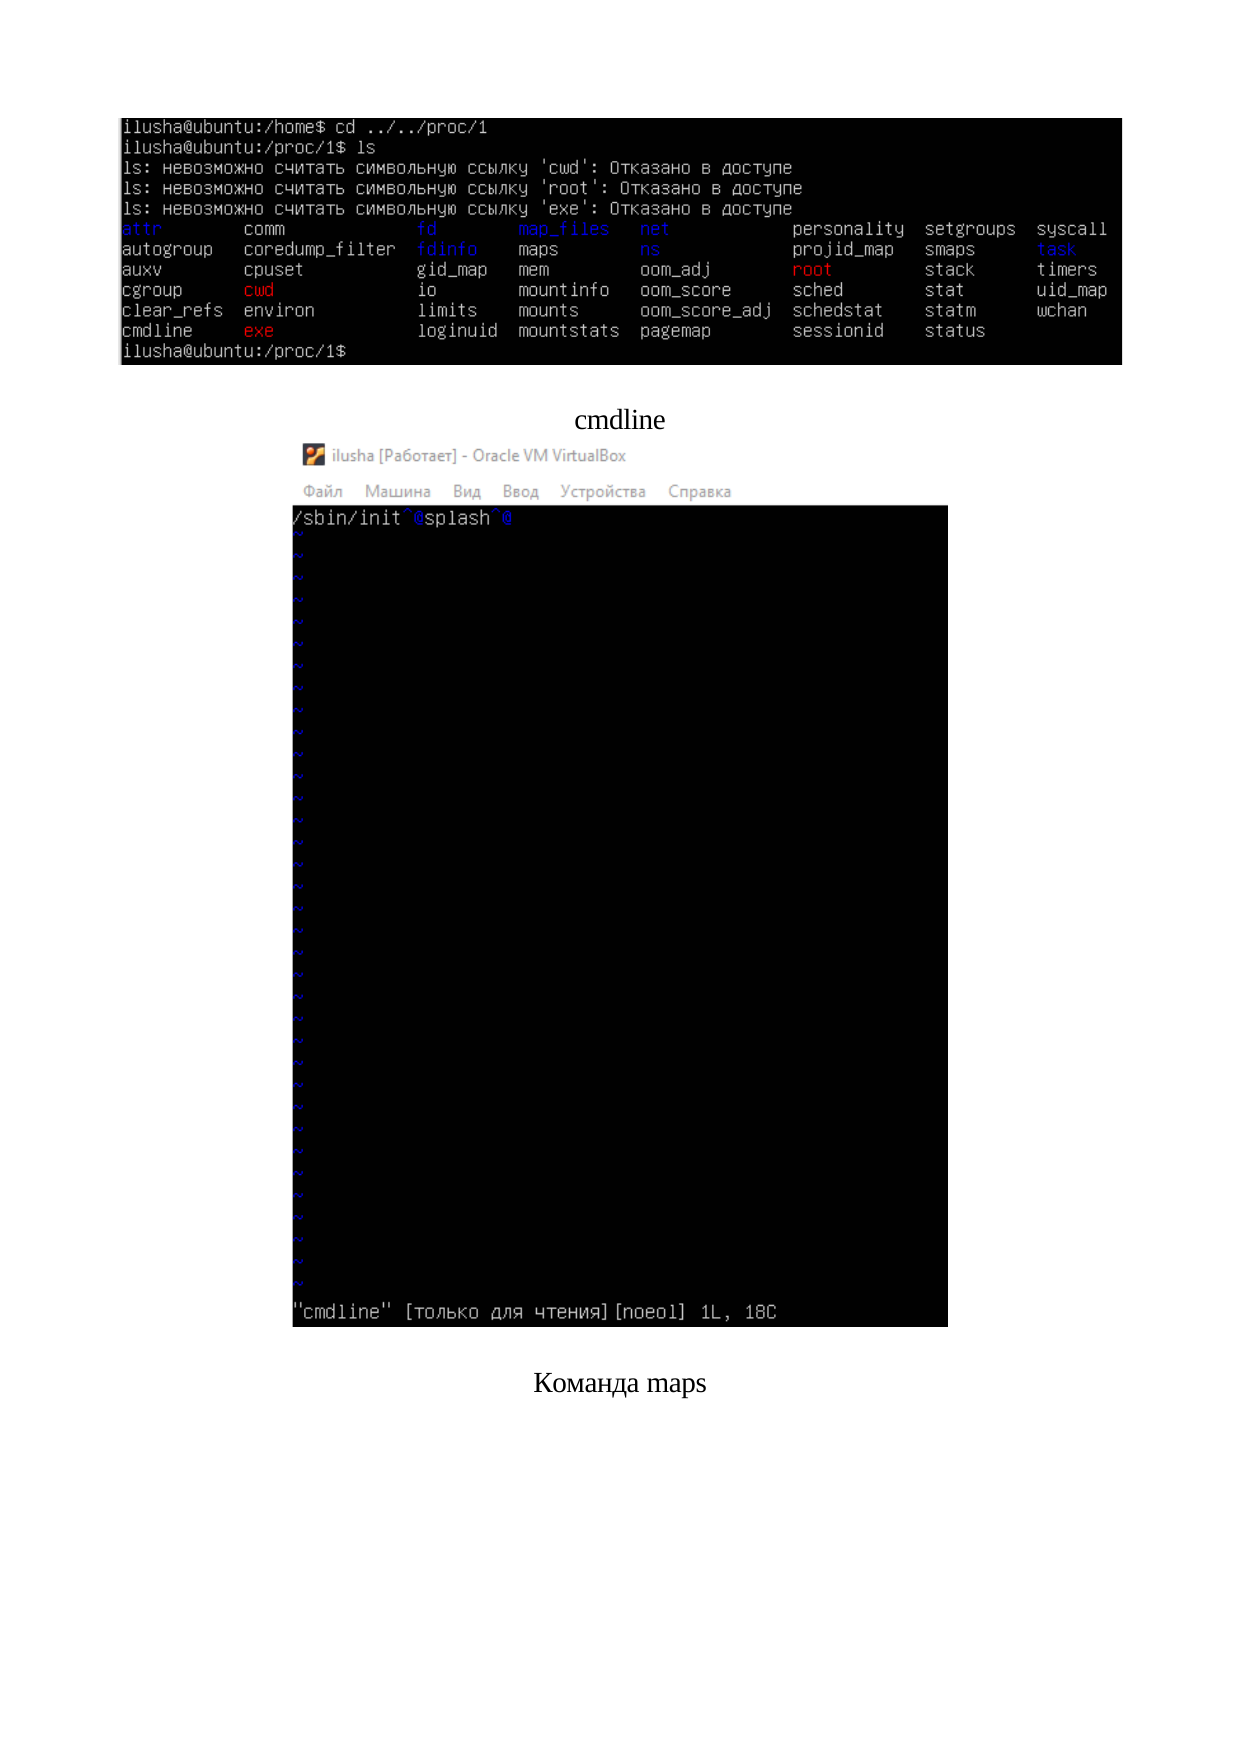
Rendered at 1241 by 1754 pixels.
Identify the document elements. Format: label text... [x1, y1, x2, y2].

text Команда maps [118, 1365, 1122, 1398]
text cmdline [118, 402, 1122, 436]
picture [292, 438, 948, 1327]
picture [118, 118, 1123, 365]
